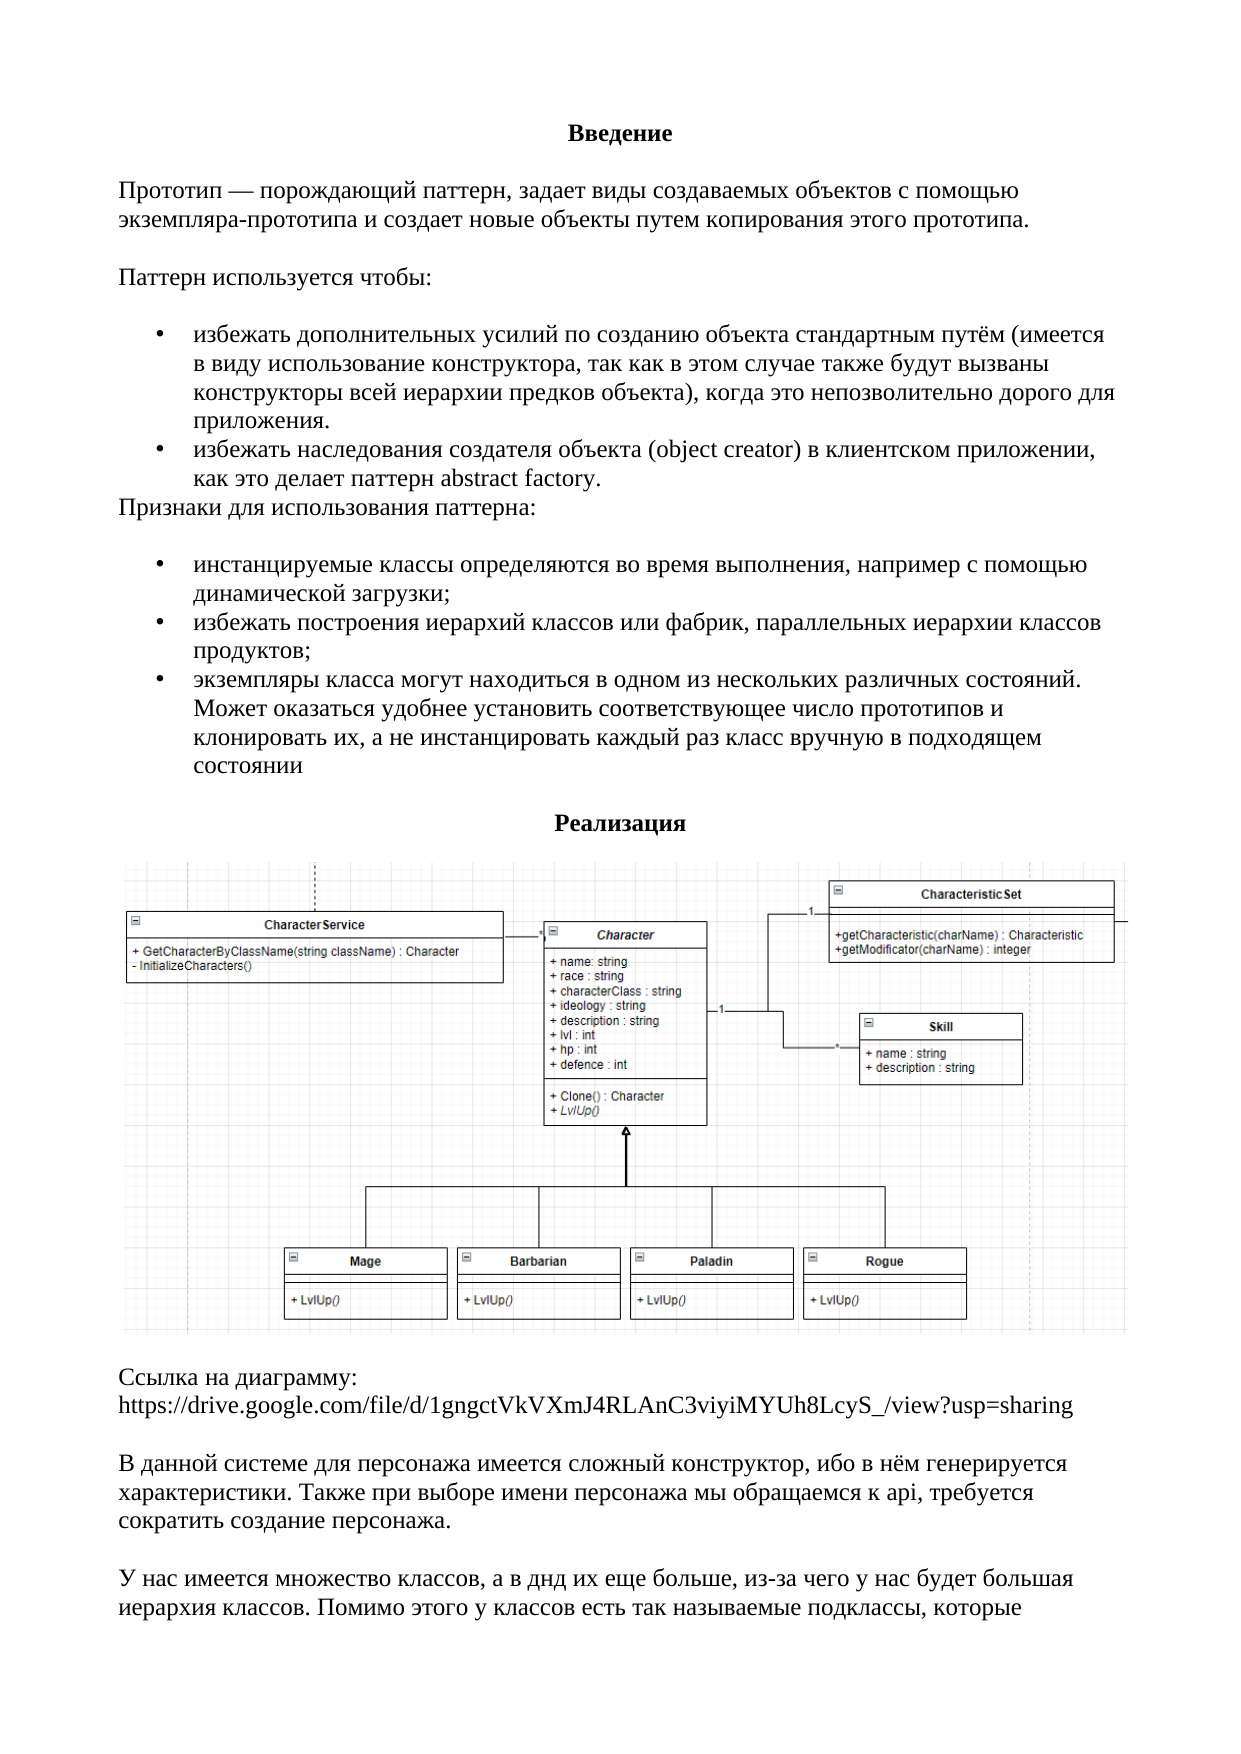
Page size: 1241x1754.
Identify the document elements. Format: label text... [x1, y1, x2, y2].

text Паттерн используется чтобы: [118, 262, 1122, 291]
list избежать дополнительных усилий по созданию объекта стандартным путём (имеется в виду использование конструктора, так как в этом случае также будут вызваны конструкторы всей иерархии предков объекта), когда это непозволительно дорого для приложения. [156, 319, 1122, 434]
text Ссылка на диаграмму: https://drive.google.com/file/d/1gngctVkVXmJ4RLAnC3viyiMYUh8LcyS_/view?usp=sharing [118, 1362, 1122, 1419]
text В данной системе для персонажа имеется сложный конструктор, ибо в нём генерируется характеристики. Также при выборе имени персонажа мы обращаемся к api, требуется сократить создание персонажа. [118, 1448, 1122, 1534]
list инстанцируемые классы определяются во время выполнения, например с помощью динамической загрузки; [156, 549, 1122, 607]
list избежать построения иерархий классов или фабрик, параллельных иерархии классов продуктов; [156, 607, 1122, 664]
text Признаки для использования паттерна: [118, 492, 1122, 521]
text Прототип — порождающий паттерн, задает виды создаваемых объектов с помощью экземпляра-прототипа и создает новые объекты путем копирования этого прототипа. [118, 176, 1122, 233]
text Реализация [118, 808, 1122, 837]
text Введение [118, 118, 1122, 147]
text У нас имеется множество классов, а в днд их еще больше, из-за чего у нас будет большая иерархия классов. Помимо этого у классов есть так называемые подклассы, которые [118, 1563, 1122, 1621]
list избежать наследования создателя объекта (object creator) в клиентском приложении, как это делает паттерн abstract factory. [156, 434, 1122, 492]
list экземпляры класса могут находиться в одном из нескольких различных состояний. Может оказаться удобнее установить соответствующее число прототипов и клонировать их, а не инстанцировать каждый раз класс вручную в подходящем состоянии [156, 664, 1122, 779]
picture [124, 862, 1129, 1334]
